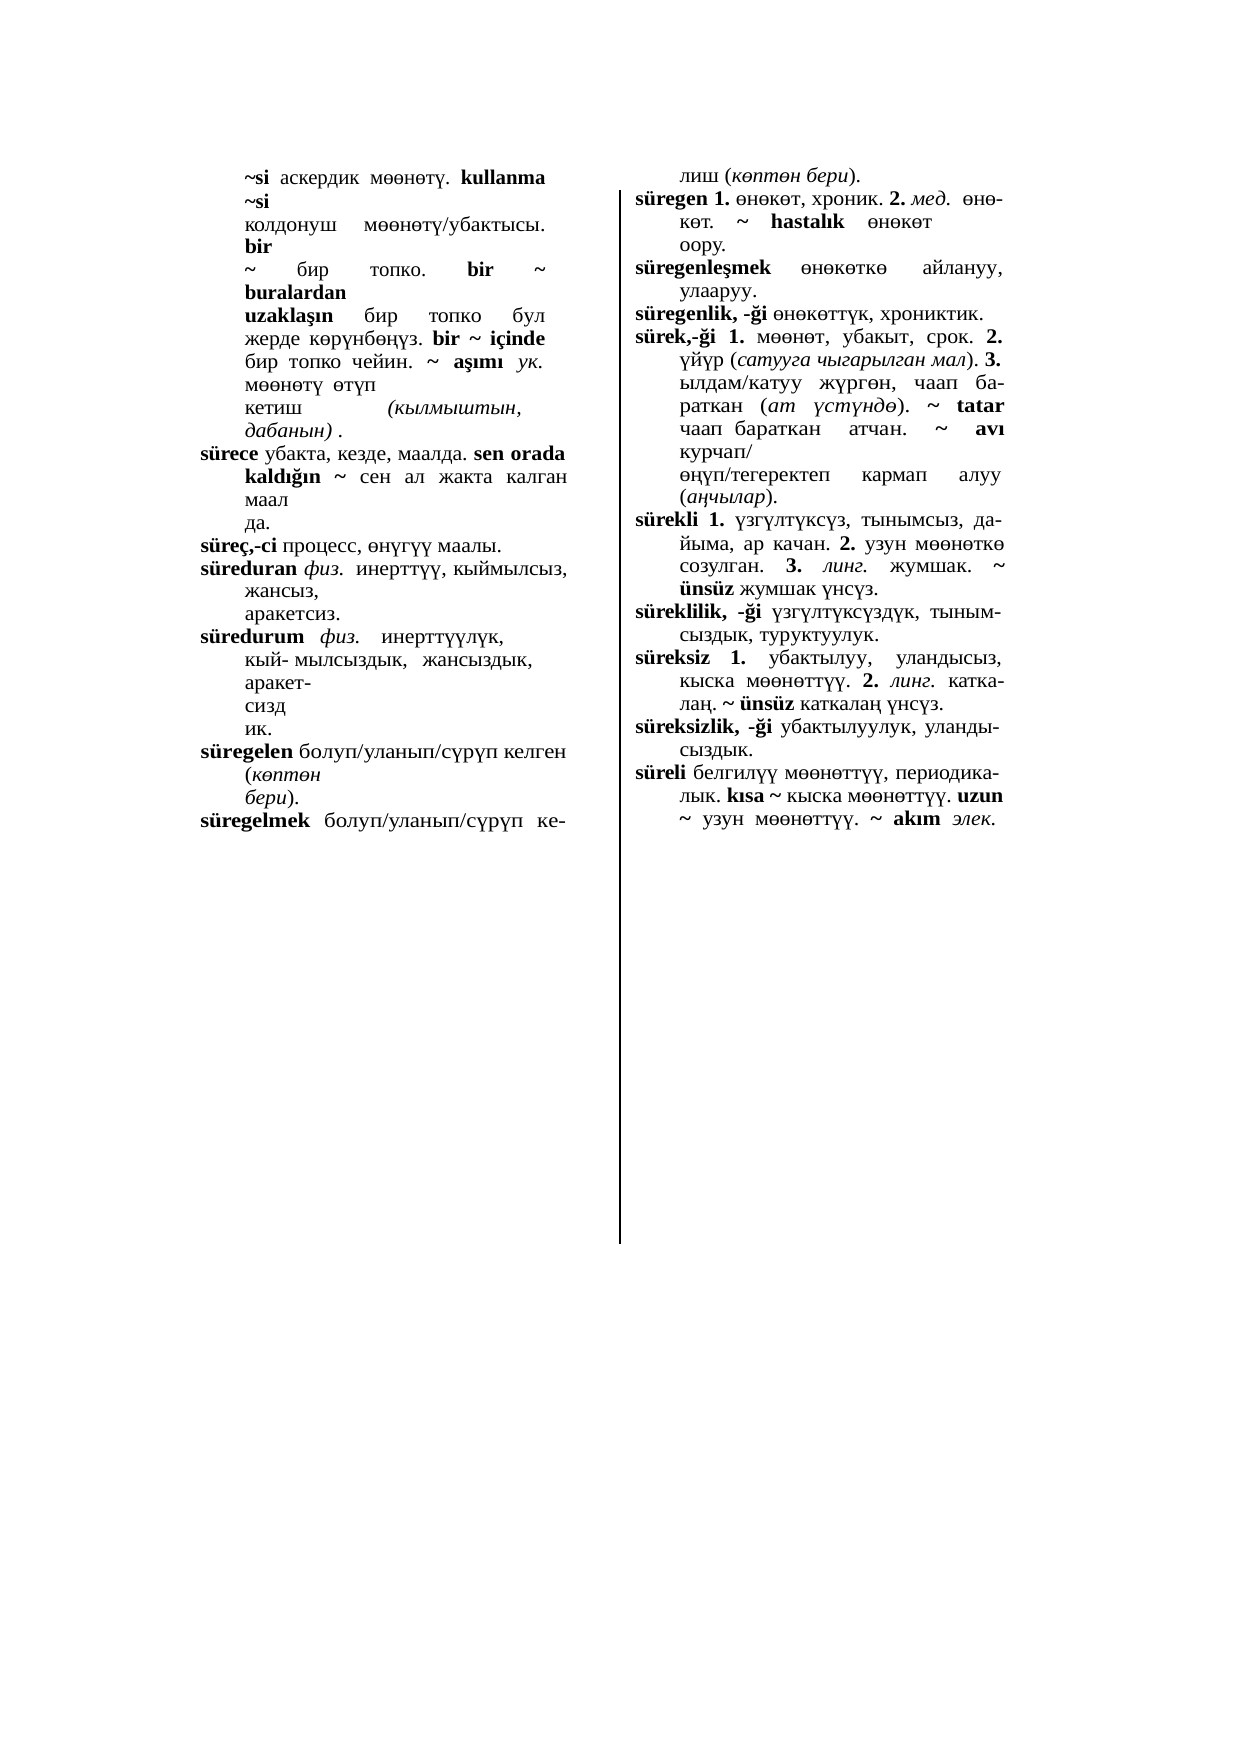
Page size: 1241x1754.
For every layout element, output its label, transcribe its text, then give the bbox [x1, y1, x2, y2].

text көт. ~ hastalık өнөкөт оору. [679, 210, 932, 256]
text uzaklaşın бир топко бул жерде көрүнбөңүз. bir ~ içinde бир топко чейин. ~ aşımı ук. мөөнөтү өтүп [244, 304, 545, 396]
text süreli белгилүү мөөнөттүү, периодика- лык. kısa ~ кыска мөөнөттүү. uzun [635, 761, 1040, 807]
text лиш (көптөн бери). [635, 164, 1039, 187]
text ылдам/катуу жүргөн, чаап ба- раткан (ат үстүндө). ~ tatar чаап бараткан атчан. ~ avı курчап/ [679, 371, 1005, 463]
text ~si аскердик мөөнөтү. kullanma ~si [244, 164, 545, 213]
text süredurum физ. инерттүүлүк, кый- мылсыздык, жансыздык, аракет- [200, 626, 545, 694]
text süregenleşmek өнөкөткө айлануу, улааруу. [635, 256, 1005, 302]
text süregelmek болуп/уланып/сүрүп ке- [200, 809, 579, 832]
text (көптөн бери). [244, 763, 358, 809]
text ~ узун мөөнөттүү. ~ akım элек. [679, 807, 999, 829]
text кыска мөөнөттүү. 2. линг. катка- лаң. ~ ünsüz каткалаң үнсүз. [679, 669, 1005, 715]
text sürеgelen болуп/уланып/сүрүп келген [200, 740, 606, 763]
text süreksiz 1. убактылуу, уландысыз, [635, 646, 1065, 669]
text süreksizlik, -ği убактылуулук, уланды- [635, 715, 1065, 738]
text sürece убакта, кезде, маалда. sen orada kaldığın ~ сен ал жакта калган [200, 442, 606, 488]
text süregen 1. өнөкөт, хроник. 2. мед. өнө- [635, 187, 1065, 210]
text süreklilik, -ği үзгүлтүксүздүк, тыным- сыздык, туруктуулук. [635, 600, 1005, 646]
text жансыз, аракетсиз. [244, 579, 398, 626]
text ~ бир топко. bir ~ buralardan [244, 258, 545, 304]
text sürekli 1. үзгүлтүксүз, тынымсыз, да- [635, 508, 1065, 531]
text süregenlik, -ği өнөкөттүк, хрониктик. [635, 302, 1065, 325]
text süreç,-ci процесс, өнүгүү маалы. [200, 534, 606, 557]
text süreduran физ. инерттүү, кыймылсыз, [200, 557, 606, 579]
text сыздык. [679, 738, 755, 761]
text йыма, ар качан. 2. узун мөөнөткө созулган. 3. линг. жумшак. ~ ünsüz жумшак үнсүз. [679, 532, 1005, 600]
text sürek,-ği 1. мөөнөт, убакыт, срок. 2. [635, 325, 1065, 348]
text (аңчылар). [679, 486, 781, 508]
text сиздик. [244, 694, 290, 740]
text кетиш (кылмыштын, дабанын) . [244, 396, 521, 442]
text колдонуш мөөнөтү/убактысы. bir [244, 213, 545, 258]
text өңүп/тегеректеп кармап алуу [679, 463, 1004, 486]
text үйүр (сатууга чыгарылган мал). 3. [679, 348, 1004, 371]
text маалда. [244, 488, 291, 534]
